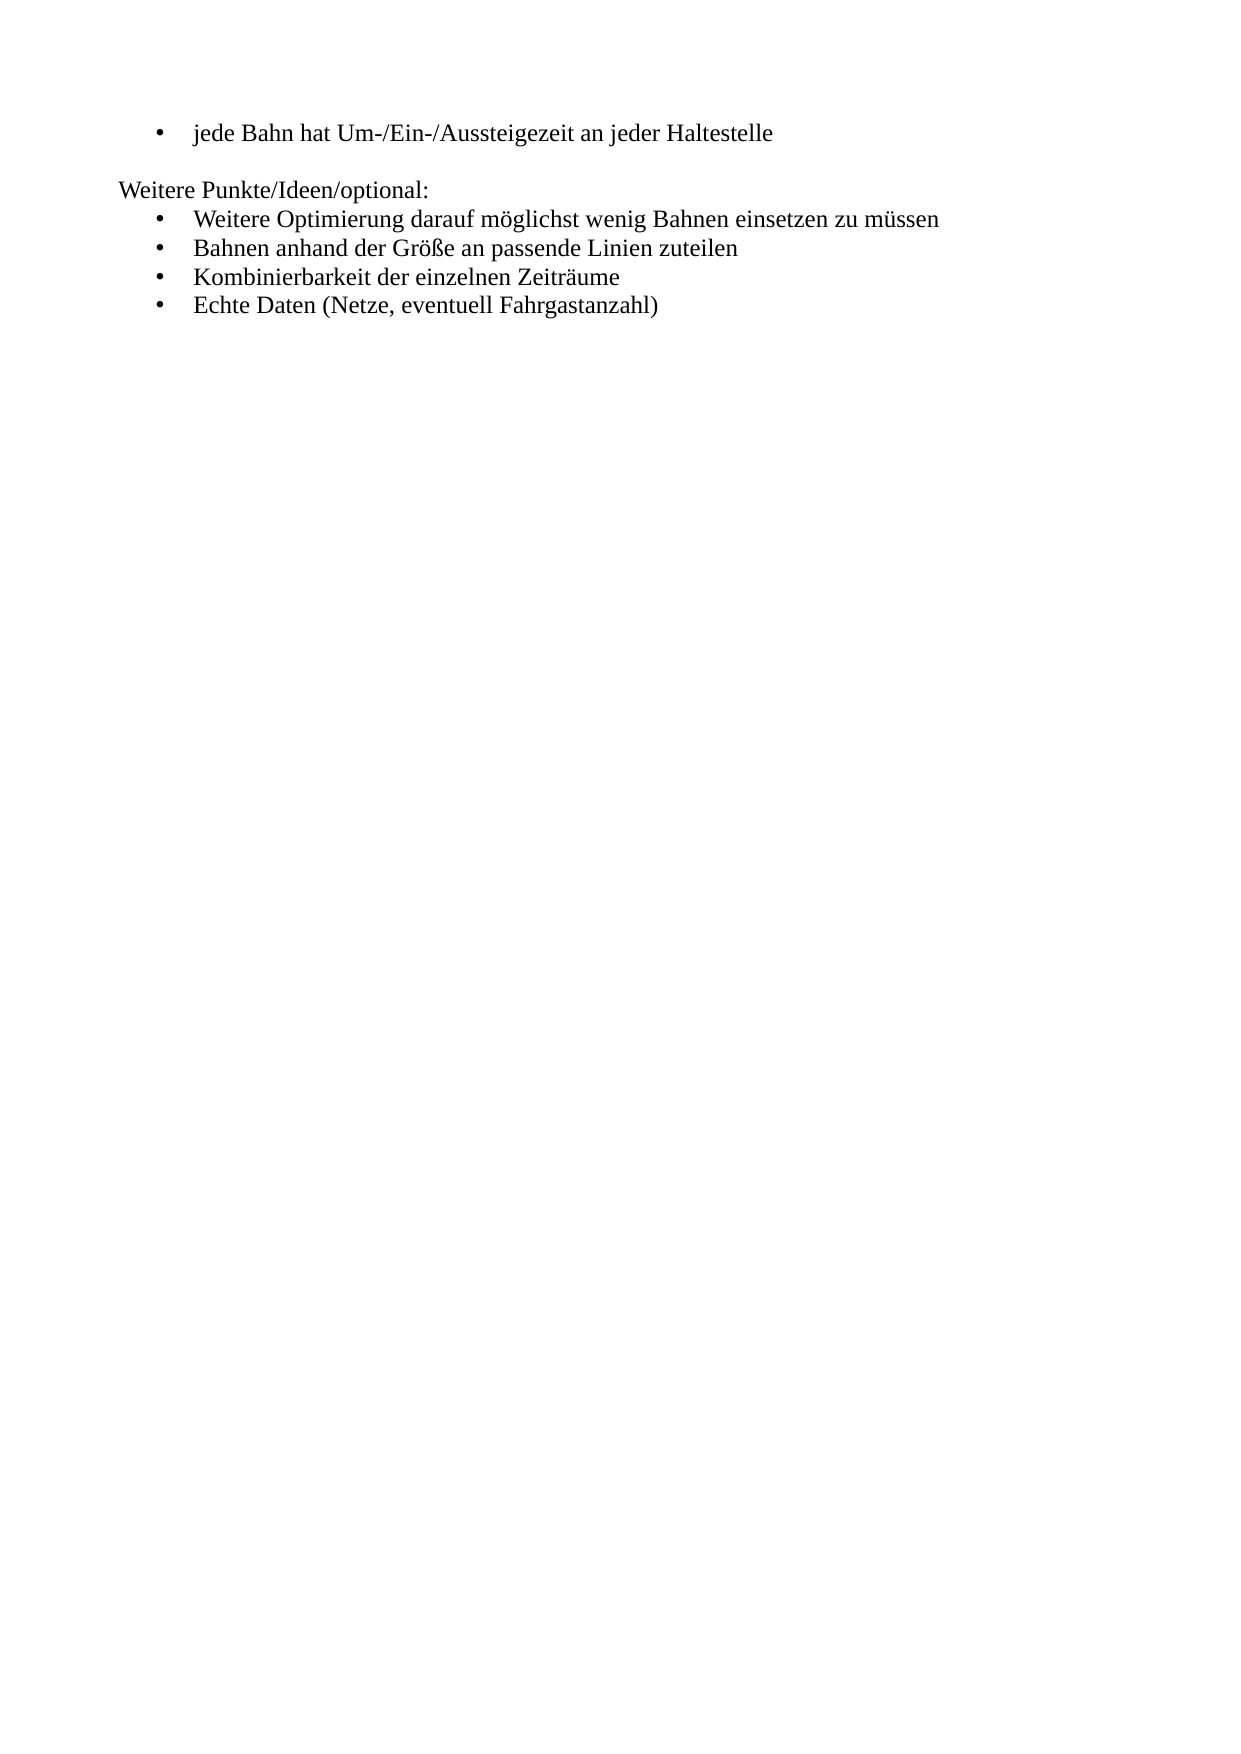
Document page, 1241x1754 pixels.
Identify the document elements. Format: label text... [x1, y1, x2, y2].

list Echte Daten (Netze, eventuell Fahrgastanzahl) [156, 291, 1122, 319]
list Kombinierbarkeit der einzelnen Zeiträume [156, 262, 1122, 291]
list Weitere Optimierung darauf möglichst wenig Bahnen einsetzen zu müssen [156, 204, 1122, 233]
list jede Bahn hat Um-/Ein-/Aussteigezeit an jeder Haltestelle [156, 118, 1122, 147]
text Weitere Punkte/Ideen/optional: [118, 176, 1122, 204]
list Bahnen anhand der Größe an passende Linien zuteilen [156, 233, 1122, 262]
